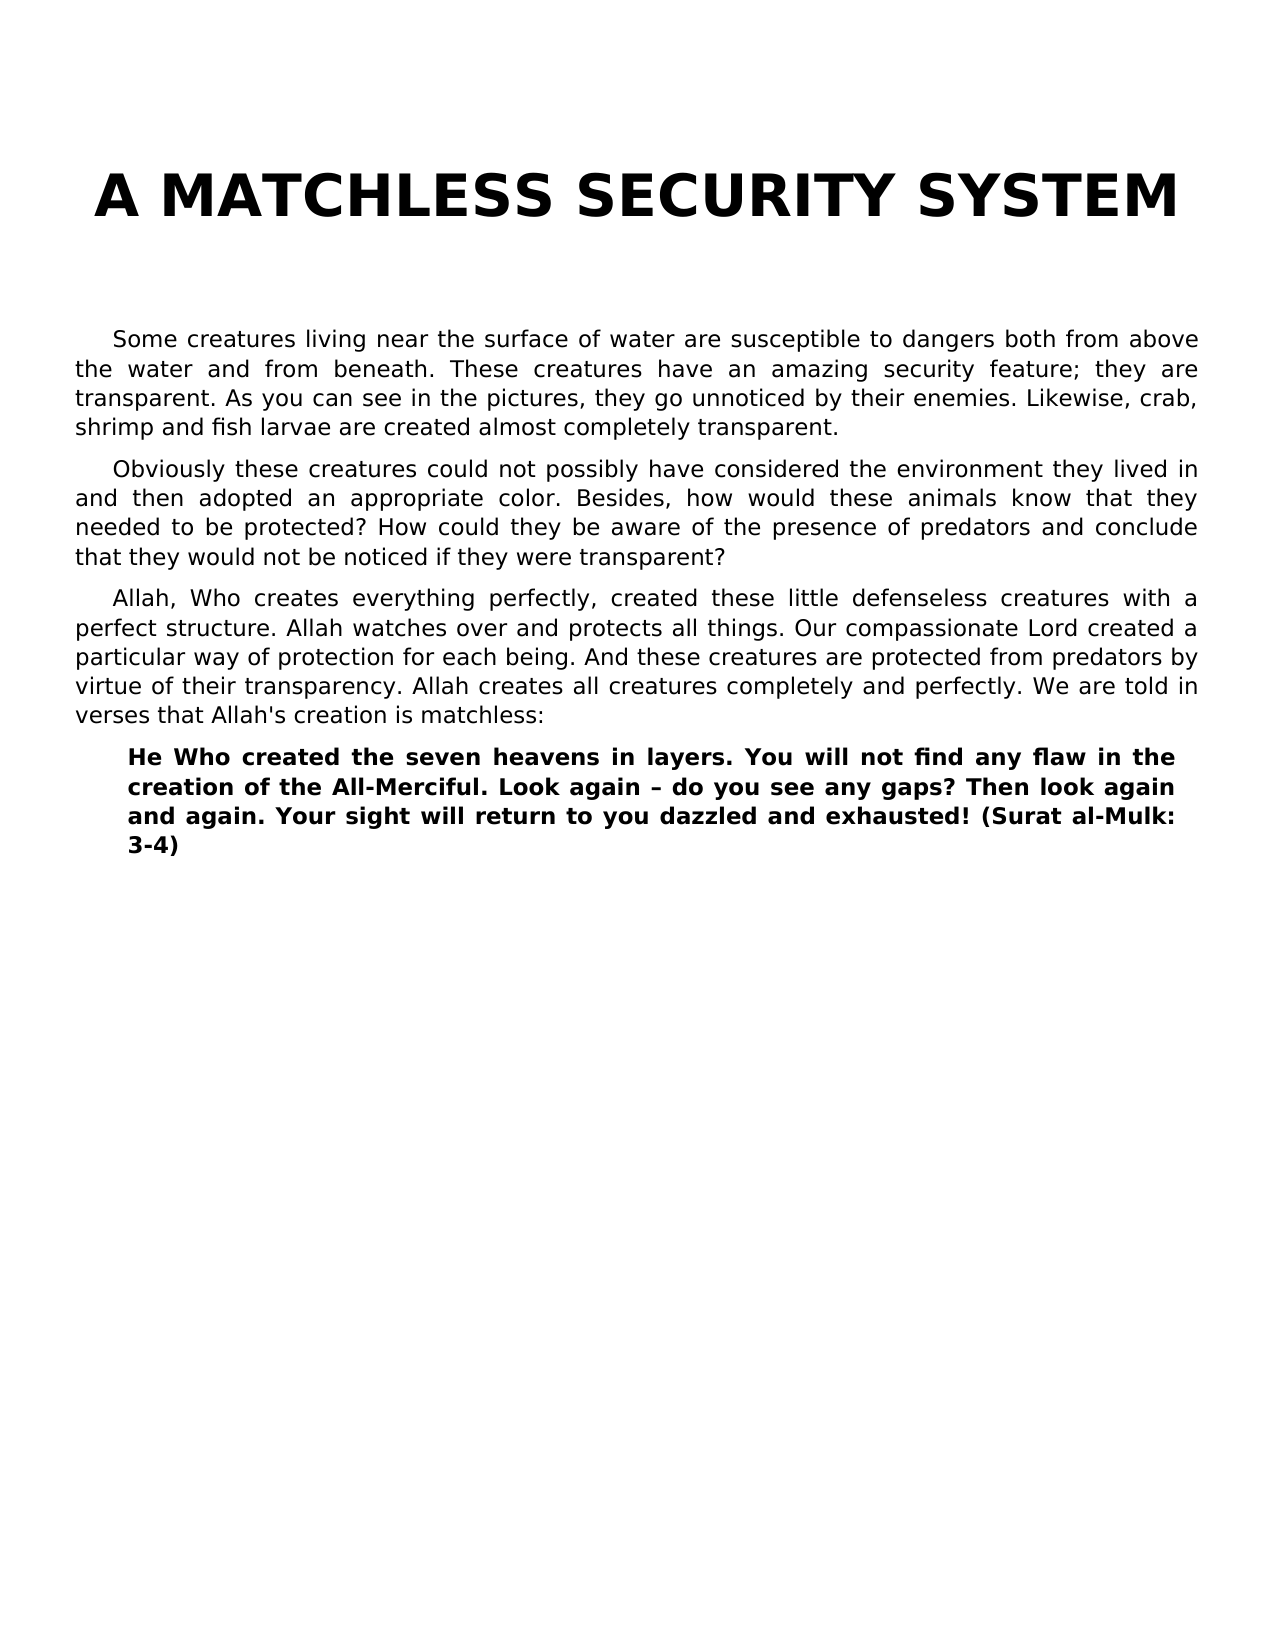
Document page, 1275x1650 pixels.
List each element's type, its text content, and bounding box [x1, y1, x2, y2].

text He Who created the seven heavens in layers. You will not find any flaw in the creation of the All-Merciful. Look again – do you see any gaps? Then look again and again. Your sight will return to you dazzled and exhausted! (Surat al-Mulk: 3-4) [127, 744, 1177, 859]
text Obviously these creatures could not possibly have considered the environment they lived in and then adopted an appropriate color. Besides, how would these animals know that they needed to be protected? How could they be aware of the presence of predators and conclude that they would not be noticed if they were transparent? [75, 456, 1200, 571]
subtitle A MATCHLESS SECURITY SYSTEM [75, 162, 1200, 230]
text Allah, Who creates everything perfectly, created these little defenseless creatures with a perfect structure. Allah watches over and protects all things. Our compassionate Lord created a particular way of protection for each being. And these creatures are protected from predators by virtue of their transparency. Allah creates all creatures completely and perfectly. We are told in verses that Allah's creation is matchless: [75, 586, 1200, 729]
text Some creatures living near the surface of water are susceptible to dangers both from above the water and from beneath. These creatures have an amazing security feature; they are transparent. As you can see in the pictures, they go unnoticed by their enemies. Likewise, crab, shrimp and fish larvae are created almost completely transparent. [75, 326, 1200, 441]
